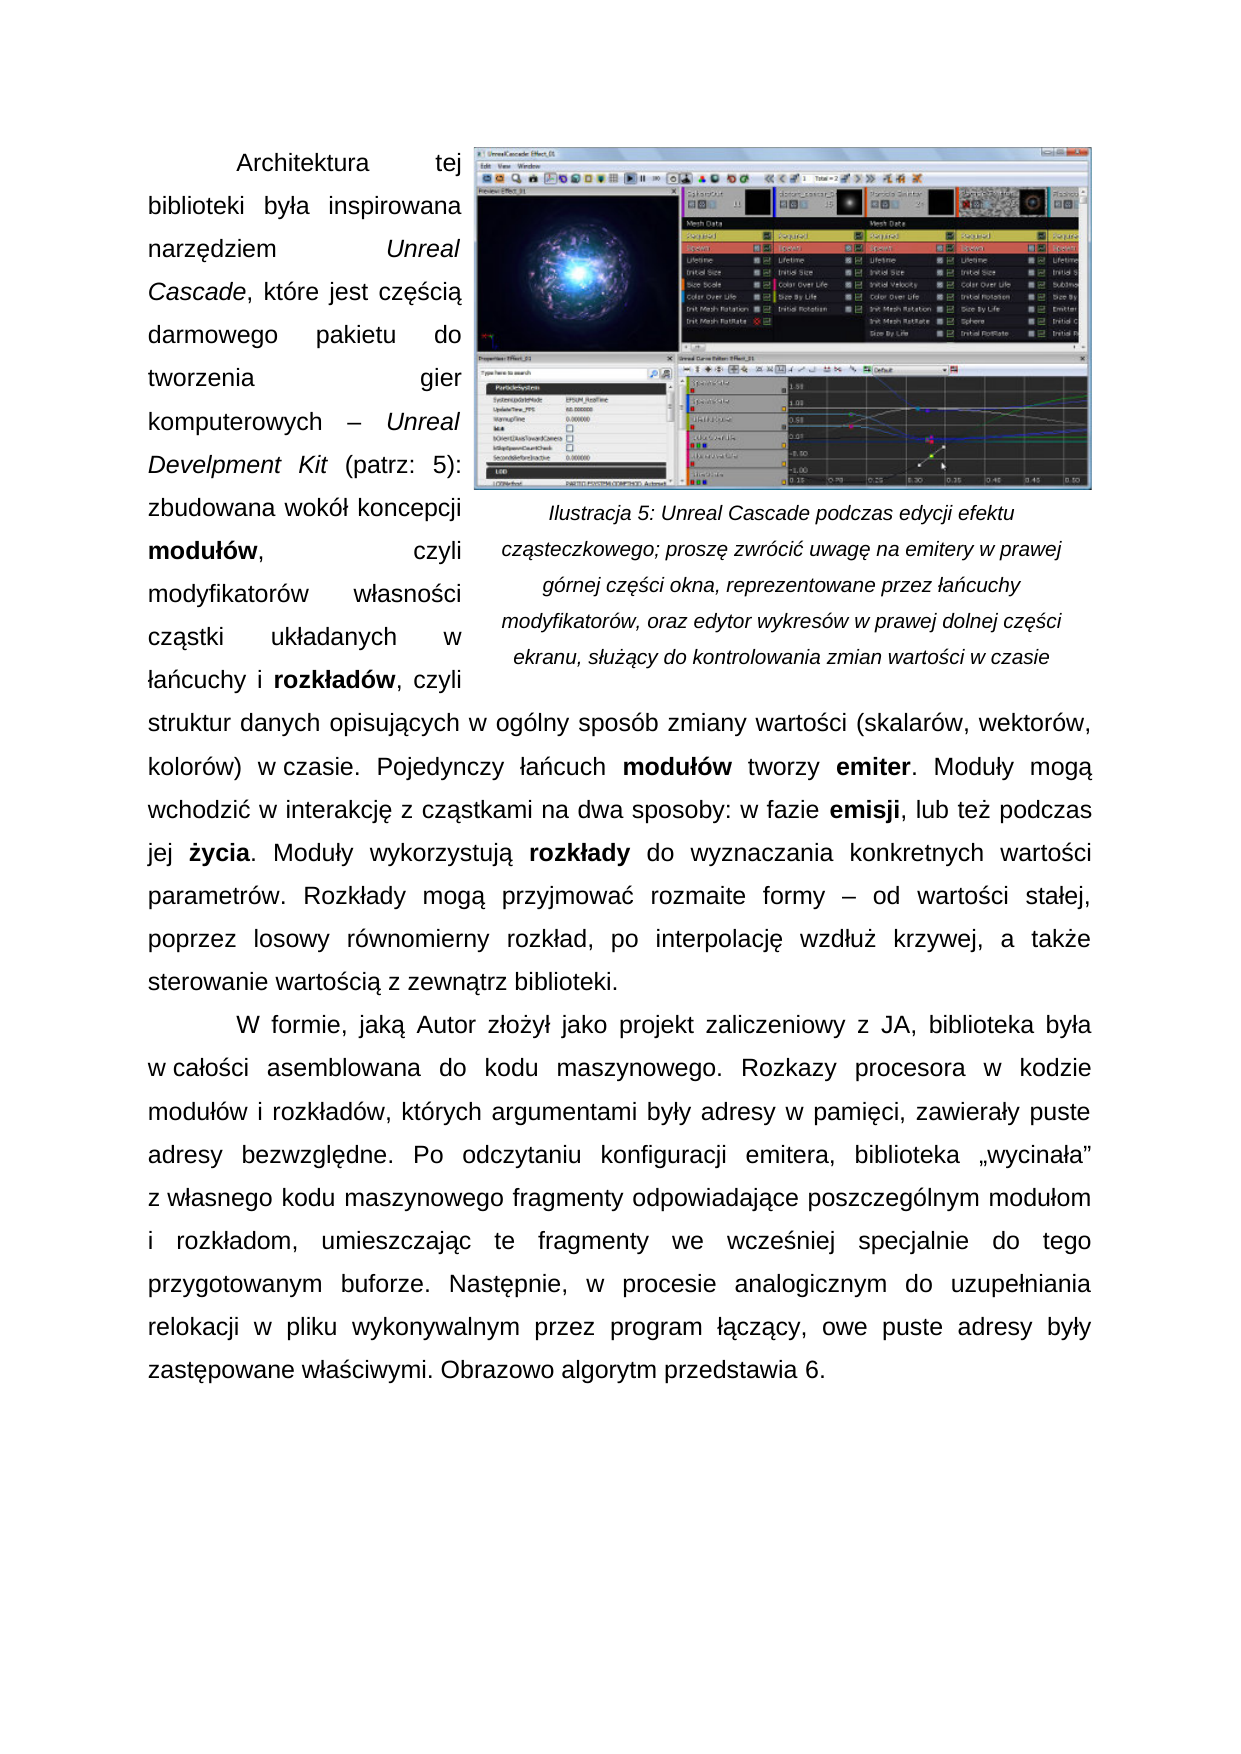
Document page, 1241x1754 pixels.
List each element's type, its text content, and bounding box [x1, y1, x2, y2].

picture [473, 147, 1092, 490]
text Ilustracja 5: Unreal Cascade podczas edycji efektu cząsteczkowego; proszę zwrócić uwagę na emitery w prawej górnej części okna, reprezentowane przez łańcuchy modyfikatorów, oraz edytor wykresów w prawej dolnej części ekranu, służący do kontrolowania zmian wartości w czasie [474, 490, 1091, 669]
text W formie, jaką Autor złożył jako projekt zaliczeniowy z JA, biblioteka była w całości asemblowana do kodu maszynowego. Rozkazy procesora w kodzie modułów i rozkładów, których argumentami były adresy w pamięci, zawierały puste adresy bezwzględne. Po odczytaniu konfiguracji emitera, biblioteka „wycinała” z własnego kodu maszynowego fragmenty odpowiadające poszczególnym modułom i rozkładom, umieszczając te fragmenty we wcześniej specjalnie do tego przygotowanym buforze. Następnie, w procesie analogicznym do uzupełniania relokacji w pliku wykonywalnym przez program łączący, owe puste adresy były zastępowane właściwymi. Obrazowo algorytm przedstawia Ilustracja 6. [148, 1010, 1092, 1384]
text Architektura tej biblioteki była inspirowana narzędziem Unreal Cascade, które jest częścią darmowego pakietu do tworzenia gier komputerowych – Unreal Develpment Kit (patrz: Ilustracja 5): zbudowana wokół koncepcji modułów, czyli modyfikatorów własności cząstki układanych w łańcuchy i rozkładów, czyli struktur danych opisujących w ogólny sposób zmiany wartości (skalarów, wektorów, kolorów) w czasie. Pojedynczy łańcuch modułów tworzy emiter. Moduły mogą wchodzić w interakcję z cząstkami na dwa sposoby: w fazie emisji, lub też podczas jej życia. Moduły wykorzystują rozkłady do wyznaczania konkretnych wartości parametrów. Rozkłady mogą przyjmować rozmaite formy – od wartości stałej, poprzez losowy równomierny rozkład, po interpolację wzdłuż krzywej, a także sterowanie wartością z zewnątrz biblioteki. [148, 148, 1092, 996]
